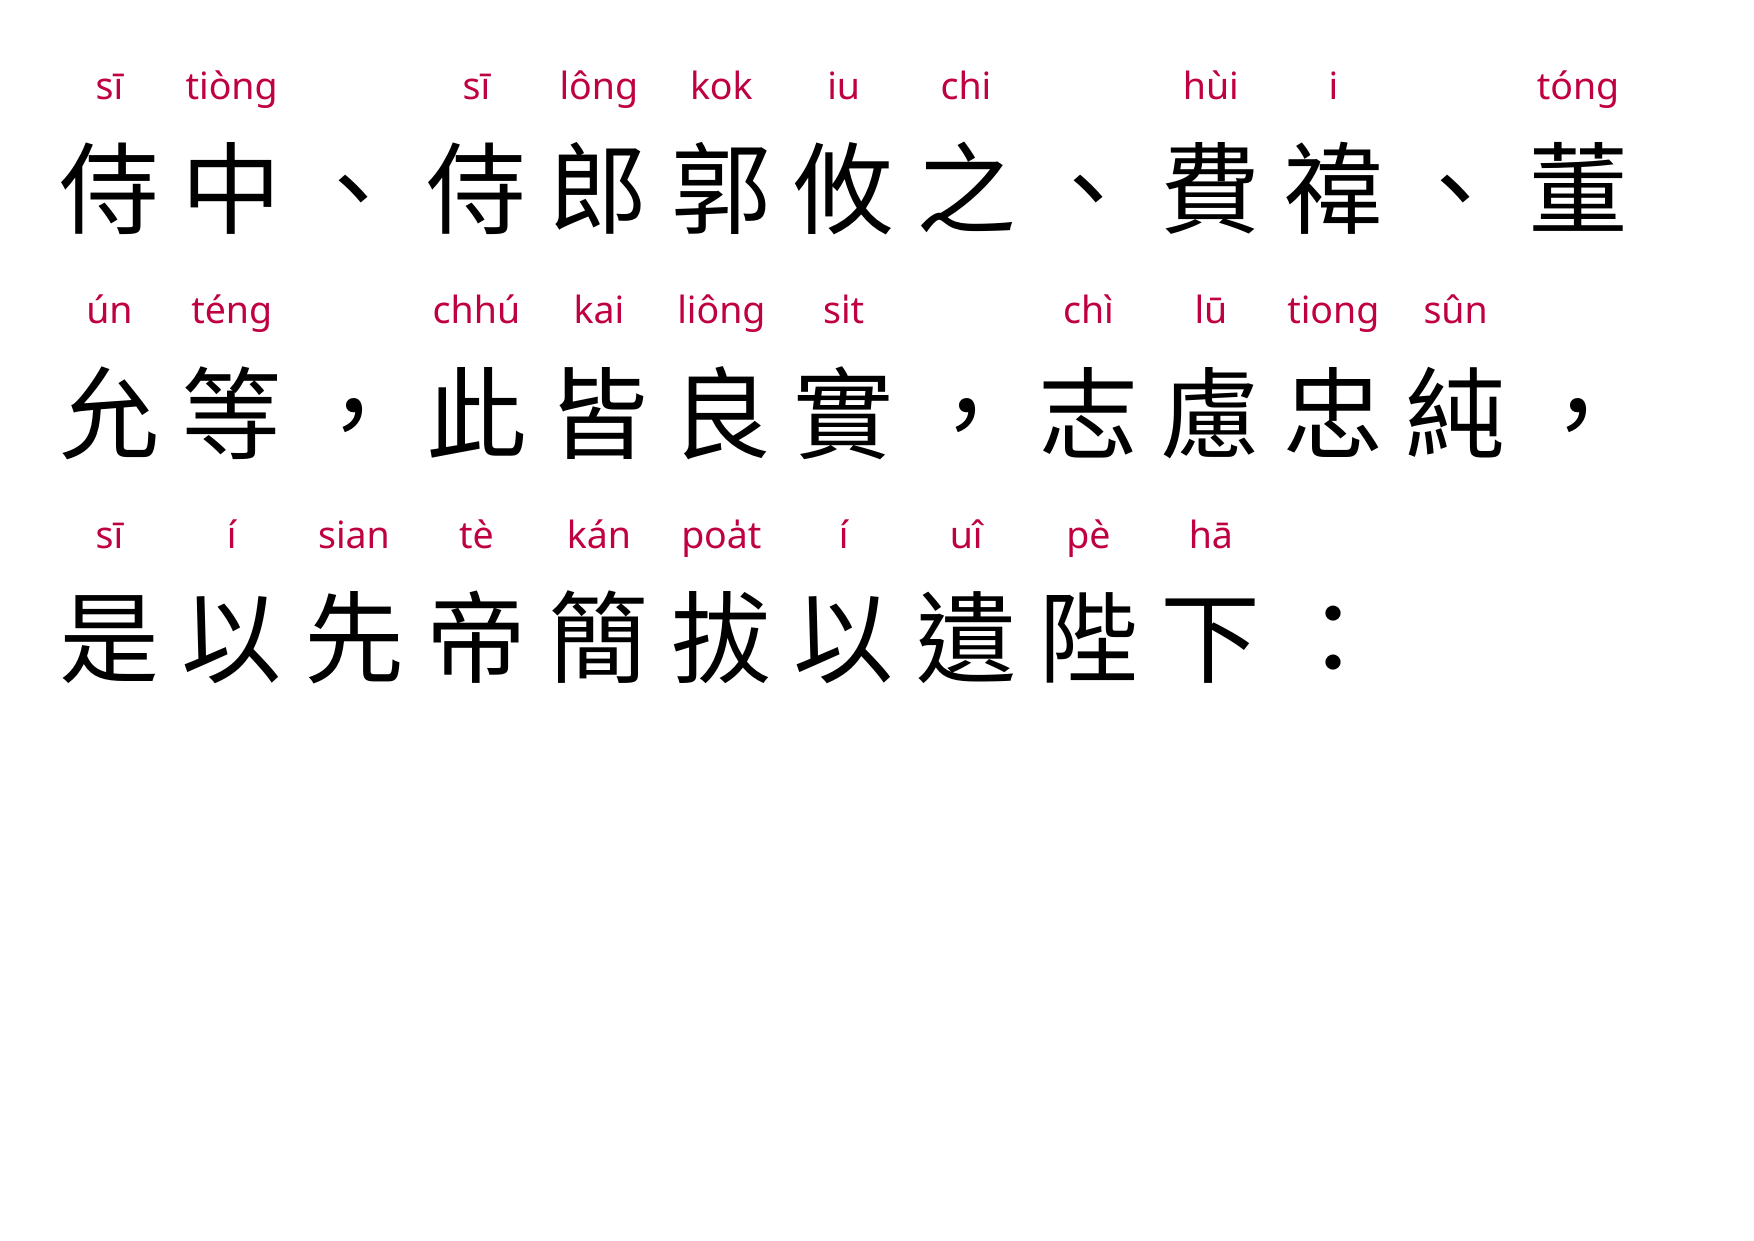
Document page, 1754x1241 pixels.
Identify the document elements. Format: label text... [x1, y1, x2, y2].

text 侍sī 中tiòng 、 侍sī 郎lông 郭kok 攸iu 之chi 、 費hùi 禕i 、 董tóng 允ún 等téng ， 此chhú 皆kai 良liông 實si̍t ， 志chì 慮lū 忠tiong 純sûn ， 是sī 以í 先sian 帝tè 簡kán 拔poa̍t 以í 遺uî 陛pè 下hā ： [59, 59, 1695, 704]
